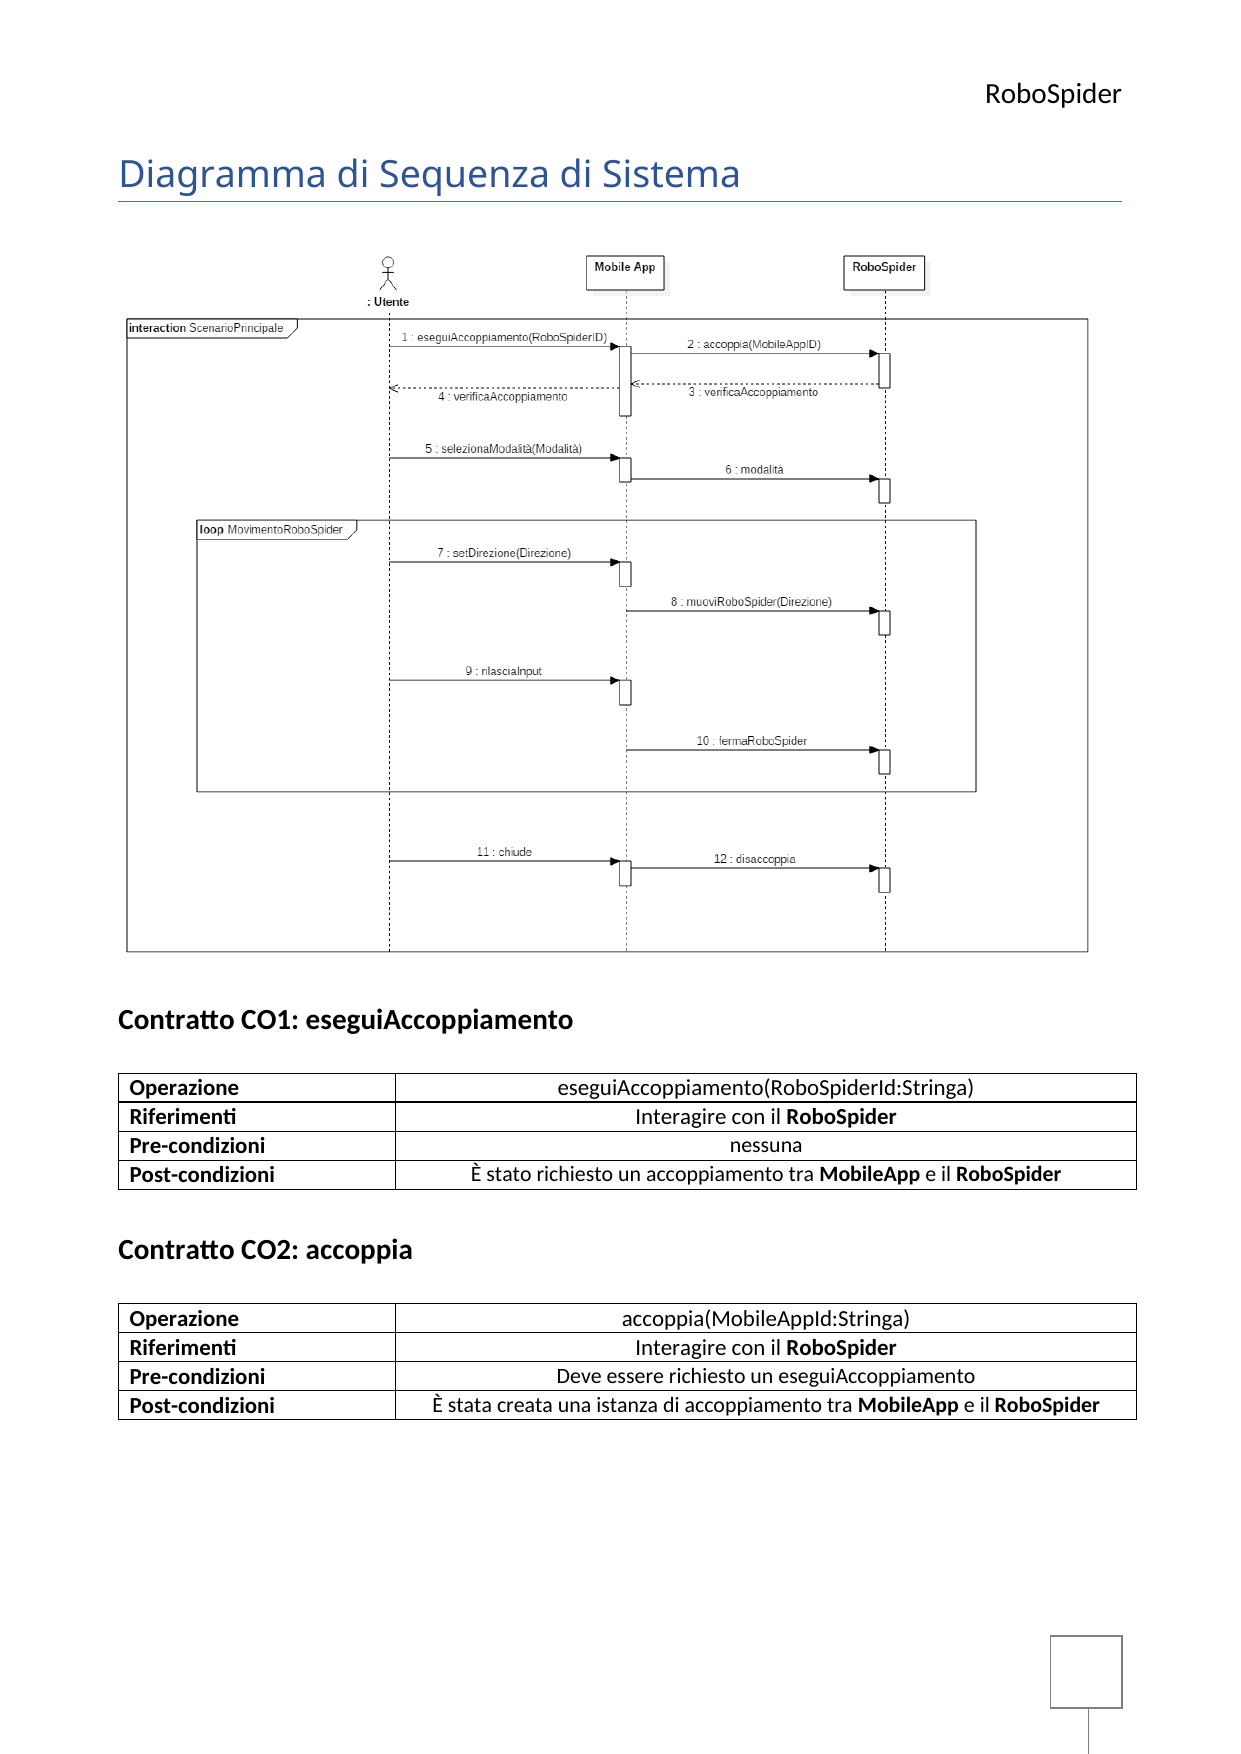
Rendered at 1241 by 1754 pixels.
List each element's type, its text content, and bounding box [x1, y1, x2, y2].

table_cell Interagire con il RoboSpider [396, 1103, 1136, 1131]
subtitle Diagramma di Sequenza di Sistema [118, 148, 1122, 201]
table_cell Pre-condizioni [119, 1132, 395, 1159]
table_header Operazione [119, 1304, 395, 1332]
table_header accoppia(MobileAppId:Stringa) [396, 1304, 1136, 1332]
table_cell Pre-condizioni [119, 1362, 395, 1390]
table_cell Post-condizioni [119, 1391, 395, 1419]
table_header eseguiAccoppiamento(RoboSpiderId:Stringa) [396, 1074, 1136, 1101]
text Contratto CO2: accoppia [118, 1231, 1122, 1303]
table_cell Riferimenti [119, 1103, 395, 1131]
table_cell È stato richiesto un accoppiamento tra MobileApp e il RoboSpider [396, 1161, 1136, 1189]
table_cell È stata creata una istanza di accoppiamento tra MobileApp e il RoboSpider [396, 1391, 1136, 1419]
table_cell nessuna [396, 1132, 1136, 1159]
table_cell Deve essere richiesto un eseguiAccoppiamento [396, 1362, 1136, 1390]
table_cell Post-condizioni [119, 1161, 395, 1189]
text Contratto CO1: eseguiAccoppiamento [118, 1001, 1122, 1072]
table_cell Interagire con il RoboSpider [396, 1333, 1136, 1361]
table_cell Riferimenti [119, 1333, 395, 1361]
table_header Operazione [119, 1074, 395, 1101]
